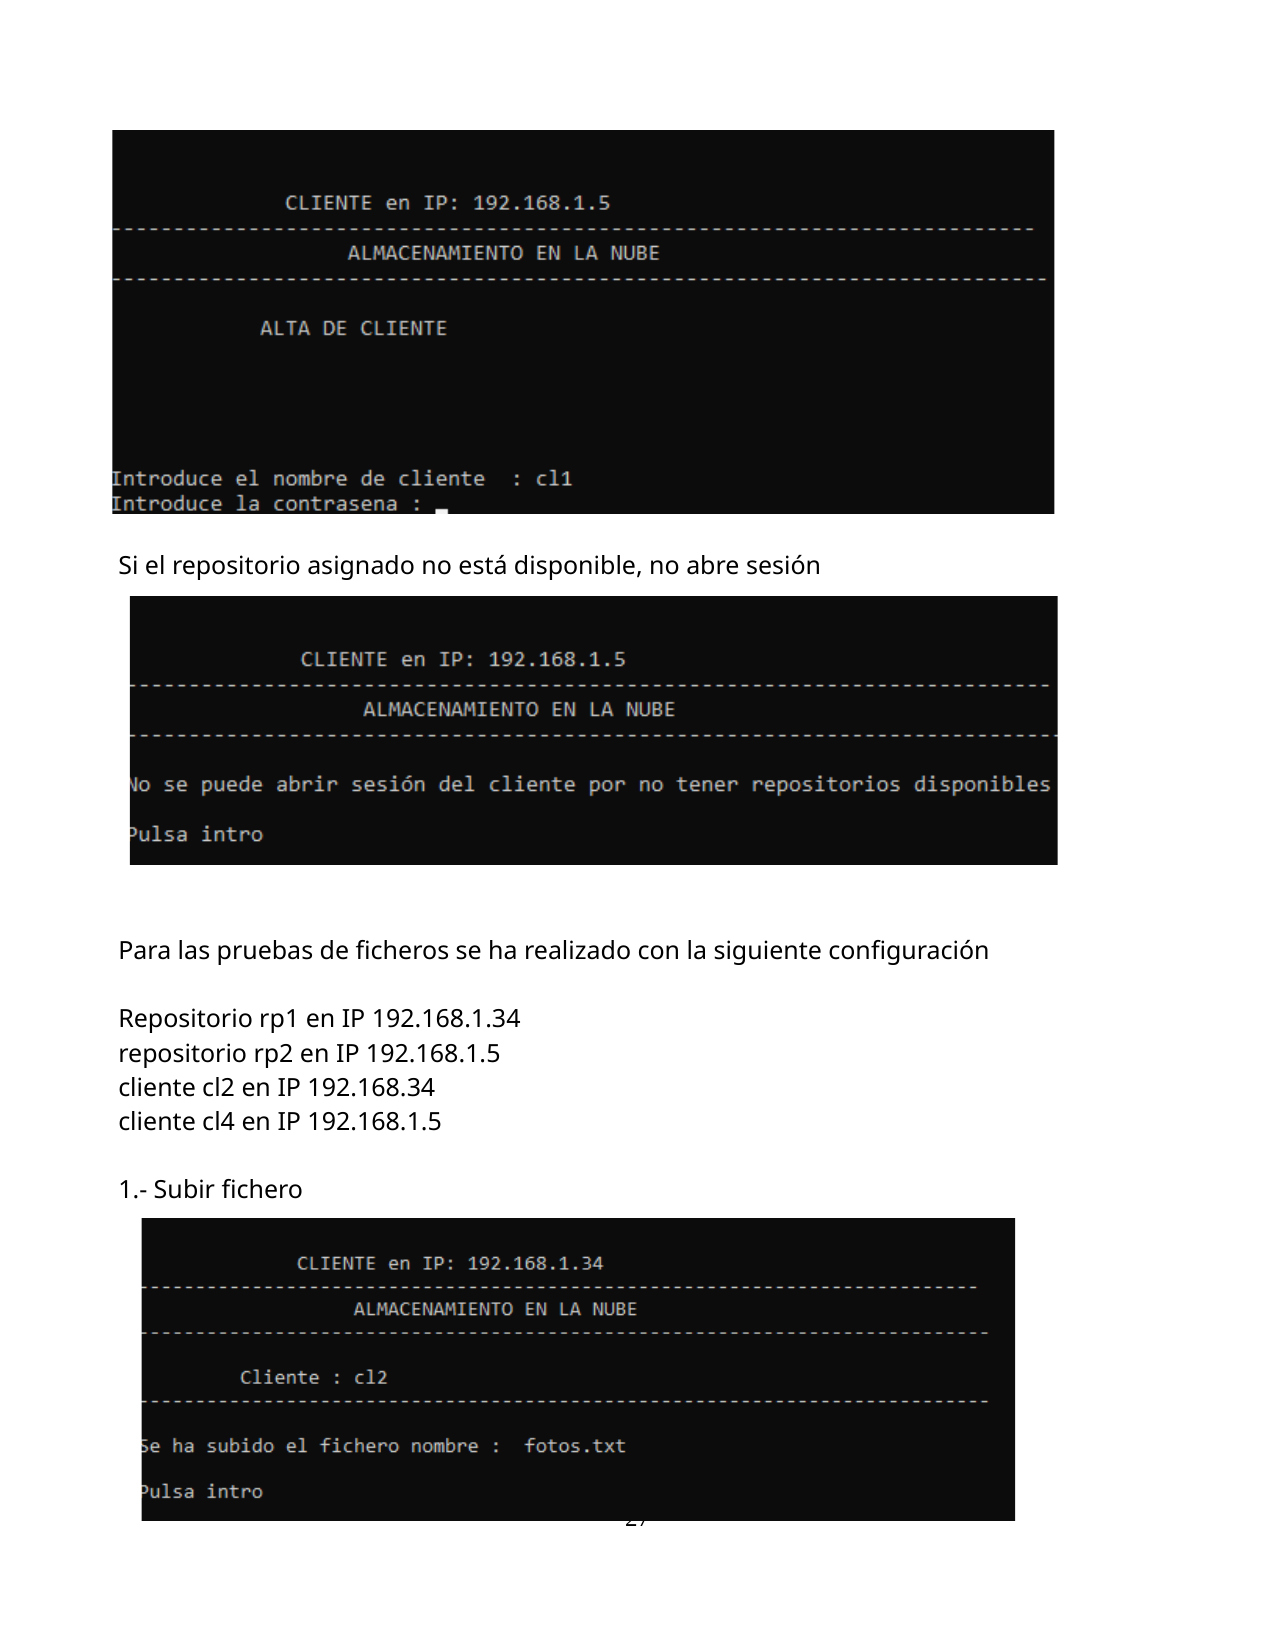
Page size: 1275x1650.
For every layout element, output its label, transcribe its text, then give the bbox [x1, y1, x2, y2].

text Repositorio rp1 en IP 192.168.1.34 [118, 1001, 1157, 1035]
text Para las pruebas de ficheros se ha realizado con la siguiente configuración [118, 933, 1157, 967]
text repositorio rp2 en IP 192.168.1.5 [118, 1035, 1157, 1069]
picture [112, 130, 1055, 514]
text 1.- Subir fichero [118, 1171, 1157, 1206]
text cliente cl4 en IP 192.168.1.5 [118, 1103, 1157, 1137]
picture [141, 1218, 1016, 1521]
text cliente cl2 en IP 192.168.34 [118, 1069, 1157, 1103]
picture [129, 596, 1058, 865]
text Si el repositorio asignado no está disponible, no abre sesión [118, 547, 1157, 582]
